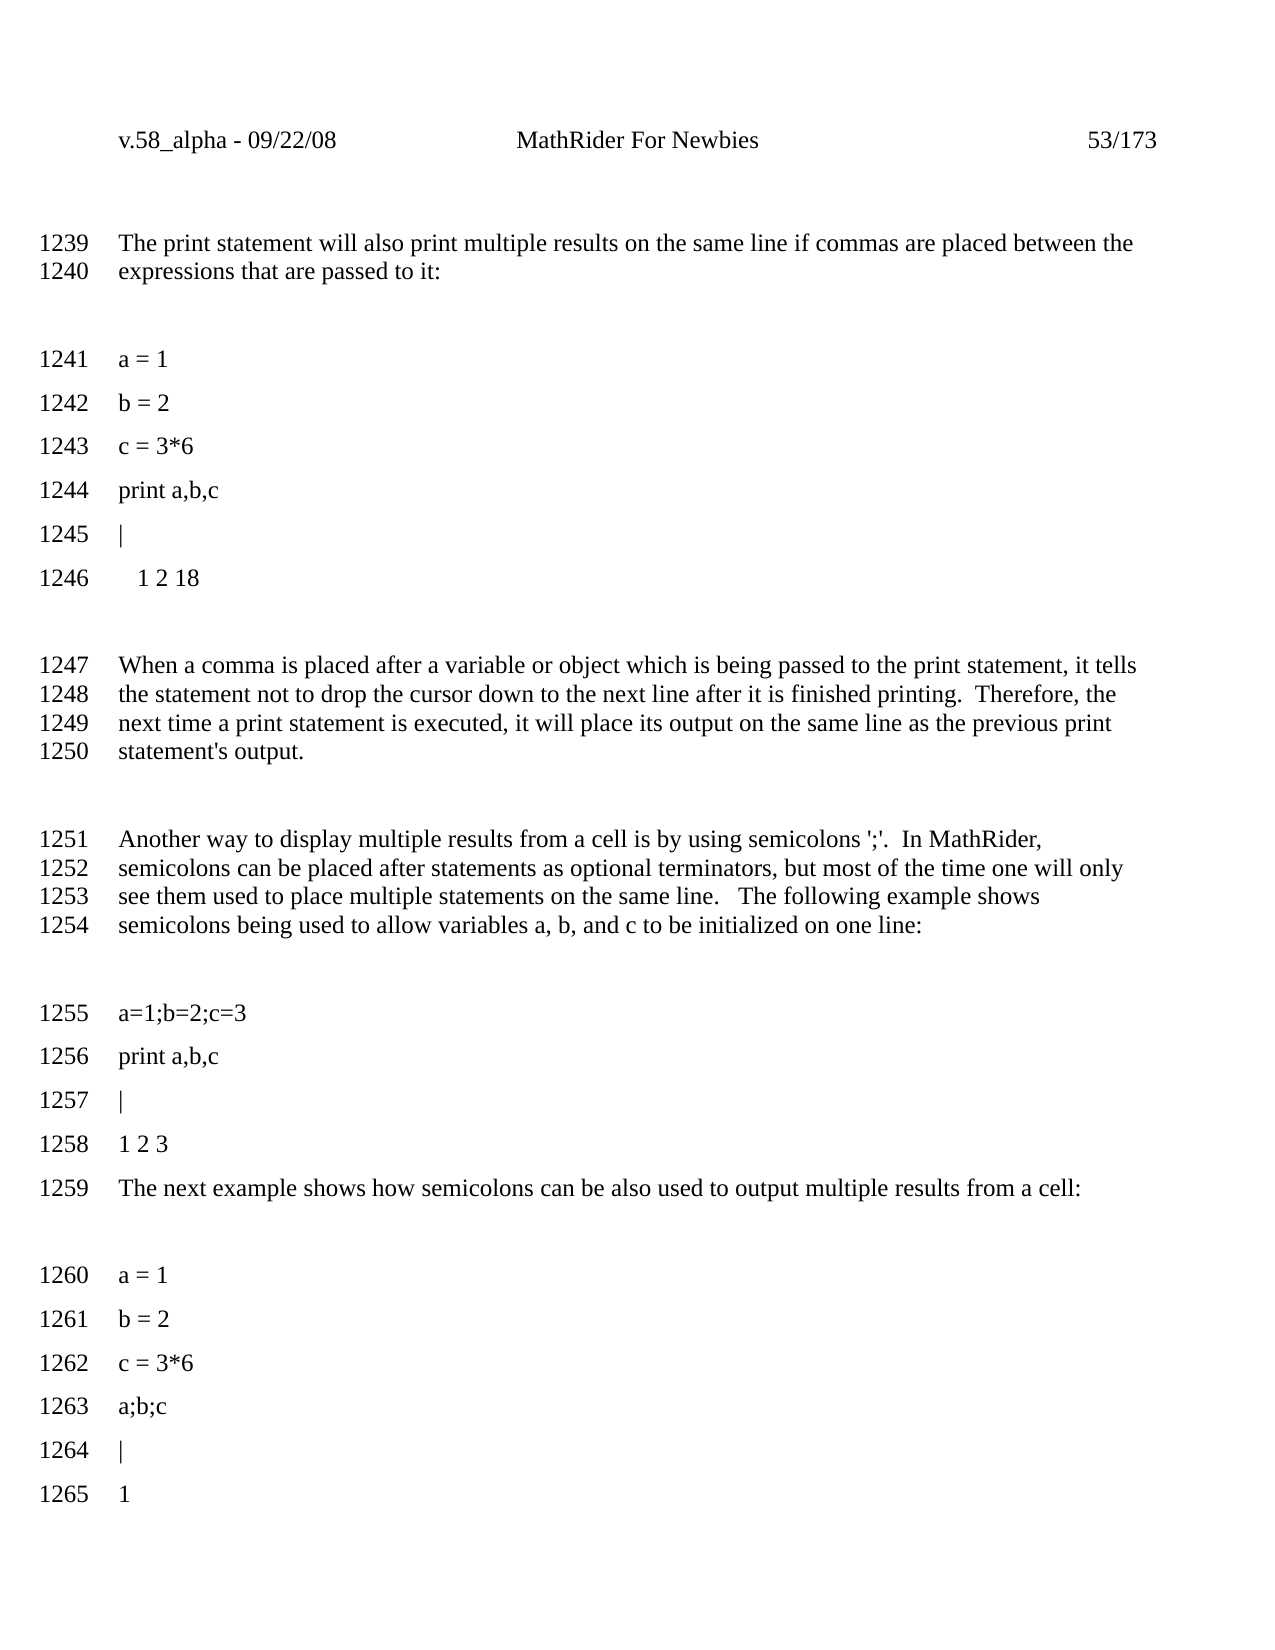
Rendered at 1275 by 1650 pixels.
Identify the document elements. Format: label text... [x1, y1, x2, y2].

text a = 1 [118, 344, 1157, 373]
text When a comma is placed after a variable or object which is being passed to the print statement, it tells the statement not to drop the cursor down to the next line after it is finished printing. Therefore, the next time a print statement is executed, it will place its output on the same line as the previous print statement's output. [118, 650, 1157, 765]
text c = 3*6 [118, 431, 1157, 460]
text The print statement will also print multiple results on the same line if commas are placed between the expressions that are passed to it: [118, 228, 1157, 285]
text a=1;b=2;c=3 [118, 998, 1157, 1026]
text print a,b,c [118, 1041, 1157, 1070]
text 1 [118, 1479, 1157, 1508]
text | [118, 519, 1157, 548]
text | [118, 1085, 1157, 1114]
text Another way to display multiple results from a cell is by using semicolons ';'. In MathRider, semicolons can be placed after statements as optional terminators, but most of the time one will only see them used to place multiple statements on the same line. The following example shows semicolons being used to allow variables a, b, and c to be initialized on one line: [118, 824, 1157, 939]
text The next example shows how semicolons can be also used to output multiple results from a cell: [118, 1173, 1157, 1201]
text 1 2 3 [118, 1129, 1157, 1158]
text b = 2 [118, 388, 1157, 416]
text b = 2 [118, 1304, 1157, 1333]
text a = 1 [118, 1260, 1157, 1289]
text a;b;c [118, 1391, 1157, 1420]
text c = 3*6 [118, 1348, 1157, 1376]
text | [118, 1435, 1157, 1464]
text 1 2 18 [118, 563, 1157, 591]
text print a,b,c [118, 475, 1157, 504]
